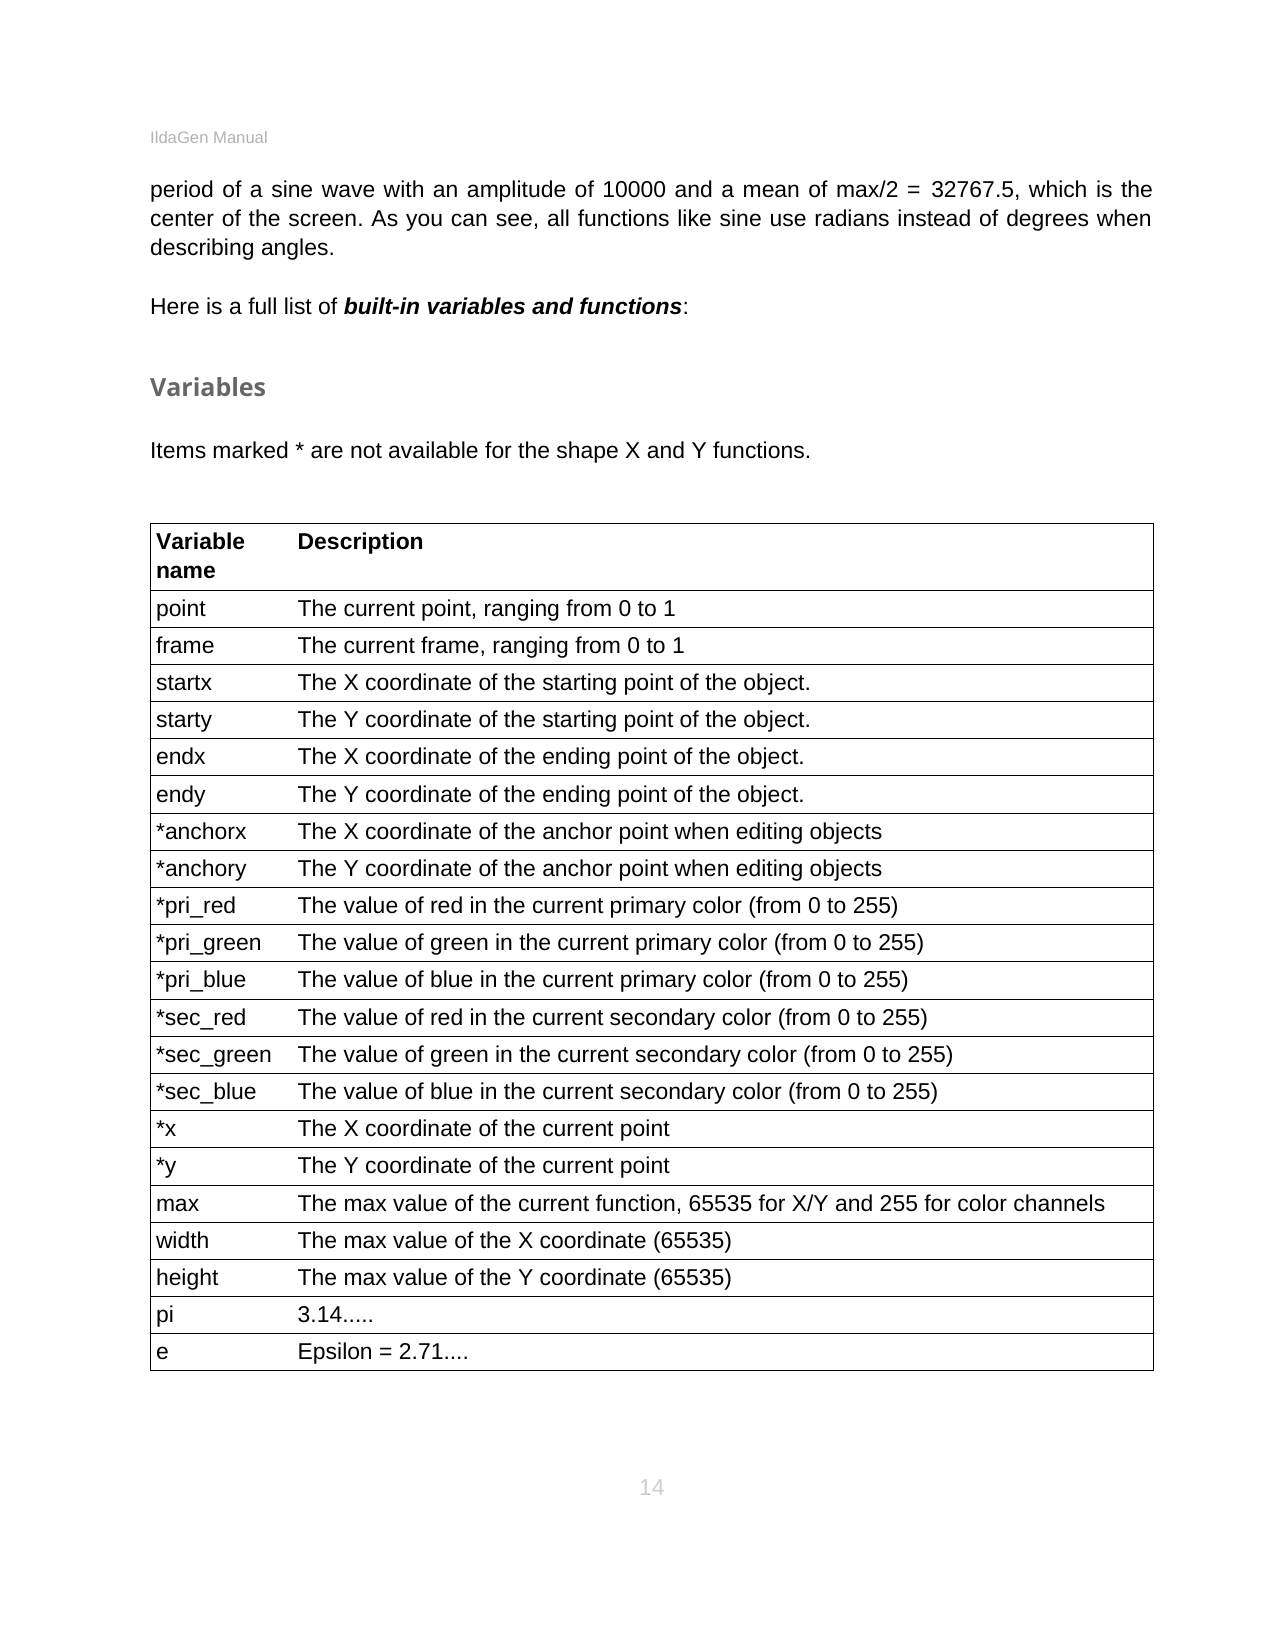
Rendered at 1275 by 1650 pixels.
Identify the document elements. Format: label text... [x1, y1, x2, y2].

table_cell *sec_red [151, 1000, 292, 1036]
table_cell The value of red in the current primary color (from 0 to 255) [292, 888, 1153, 924]
table_cell *y [151, 1148, 292, 1184]
table_cell *anchorx [151, 814, 292, 850]
table_cell The value of blue in the current secondary color (from 0 to 255) [292, 1074, 1153, 1110]
table_cell The X coordinate of the starting point of the object. [292, 665, 1153, 701]
table_cell The current point, ranging from 0 to 1 [292, 591, 1153, 627]
table_cell Epsilon = 2.71.... [292, 1334, 1153, 1370]
table_cell max [151, 1186, 292, 1222]
table_cell The max value of the Y coordinate (65535) [292, 1260, 1153, 1296]
table_cell *anchory [151, 851, 292, 887]
text Items marked * are not available for the shape X and Y functions. [150, 438, 1153, 463]
table_cell The max value of the X coordinate (65535) [292, 1223, 1153, 1259]
table_cell *sec_blue [151, 1074, 292, 1110]
table_cell The X coordinate of the current point [292, 1111, 1153, 1147]
table_cell *sec_green [151, 1037, 292, 1073]
table_cell endx [151, 739, 292, 775]
table_cell The X coordinate of the ending point of the object. [292, 739, 1153, 775]
table_cell height [151, 1260, 292, 1296]
table_cell The value of blue in the current primary color (from 0 to 255) [292, 962, 1153, 998]
subtitle Variables [150, 369, 1153, 403]
table_header Variable name [151, 524, 292, 589]
table_cell The Y coordinate of the starting point of the object. [292, 702, 1153, 738]
table_cell The Y coordinate of the anchor point when editing objects [292, 851, 1153, 887]
table_cell The value of green in the current primary color (from 0 to 255) [292, 925, 1153, 961]
table_cell *pri_blue [151, 962, 292, 998]
table_cell e [151, 1334, 292, 1370]
table_cell *x [151, 1111, 292, 1147]
table_cell point [151, 591, 292, 627]
table_cell pi [151, 1297, 292, 1333]
table_cell The value of red in the current secondary color (from 0 to 255) [292, 1000, 1153, 1036]
table_cell frame [151, 628, 292, 664]
text period of a sine wave with an amplitude of 10000 and a mean of max/2 = 32767.5, which is the center of the screen. As you can see, all functions like sine use radians instead of degrees when describing angles. [150, 176, 1153, 261]
table_cell *pri_green [151, 925, 292, 961]
table_cell width [151, 1223, 292, 1259]
table_cell The Y coordinate of the current point [292, 1148, 1153, 1184]
table_cell startx [151, 665, 292, 701]
table_cell 3.14..... [292, 1297, 1153, 1333]
table_cell The current frame, ranging from 0 to 1 [292, 628, 1153, 664]
text Here is a full list of built-in variables and functions: [150, 294, 1153, 319]
table_cell The Y coordinate of the ending point of the object. [292, 776, 1153, 813]
table_cell The X coordinate of the anchor point when editing objects [292, 814, 1153, 850]
table_header Description [292, 524, 1153, 589]
table_cell endy [151, 776, 292, 813]
table_cell The value of green in the current secondary color (from 0 to 255) [292, 1037, 1153, 1073]
table_cell starty [151, 702, 292, 738]
table_cell The max value of the current function, 65535 for X/Y and 255 for color channels [292, 1186, 1153, 1222]
table_cell *pri_red [151, 888, 292, 924]
